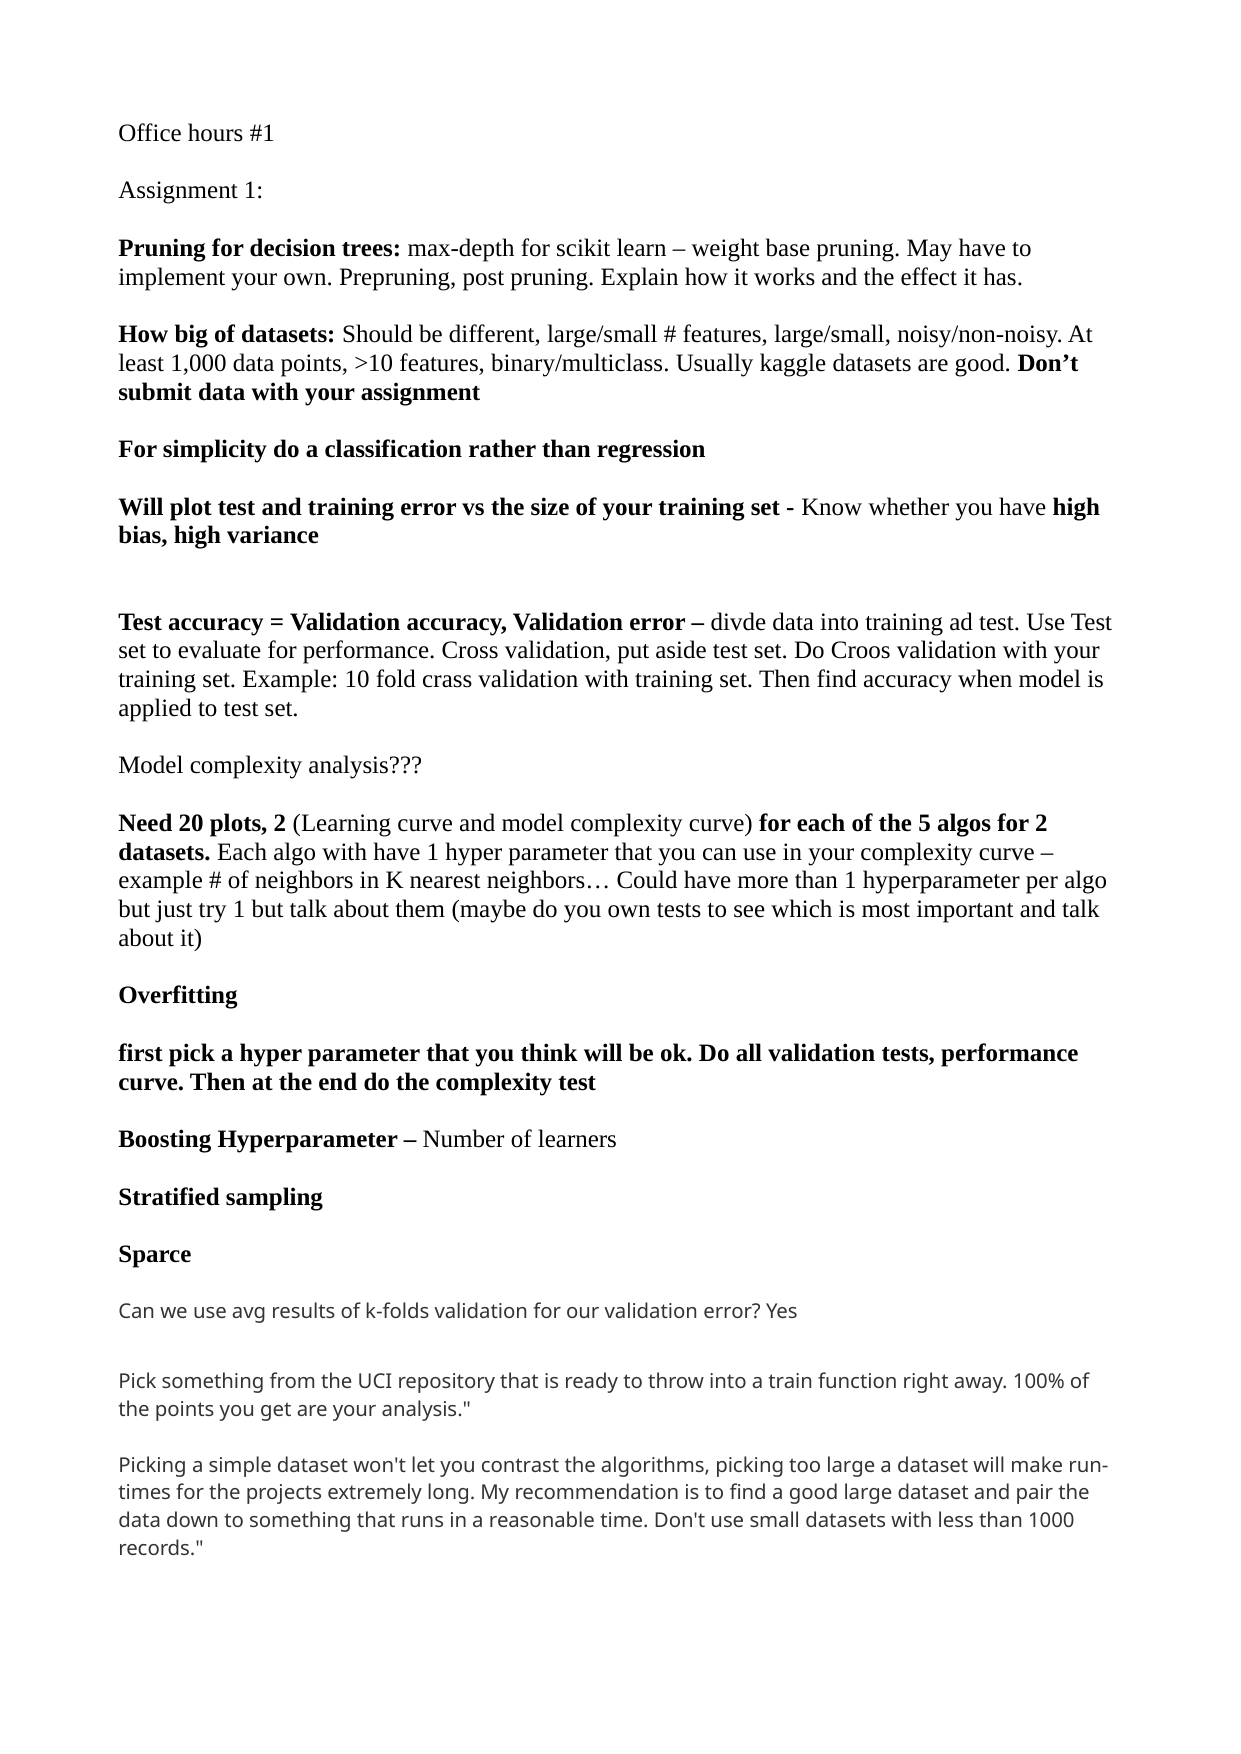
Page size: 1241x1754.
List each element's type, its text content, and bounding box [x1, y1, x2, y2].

text Sparce [118, 1239, 1122, 1268]
text Pruning for decision trees: max-depth for scikit learn – weight base pruning. May have to implement your own. Prepruning, post pruning. Explain how it works and the effect it has. [118, 233, 1122, 291]
text Test accuracy = Validation accuracy, Validation error – divde data into training ad test. Use Test set to evaluate for performance. Cross validation, put aside test set. Do Croos validation with your training set. Example: 10 fold crass validation with training set. Then find accuracy when model is applied to test set. [118, 607, 1122, 722]
text Assignment 1: [118, 176, 1122, 204]
text Office hours #1 [118, 118, 1122, 147]
text Picking a simple dataset won't let you contrast the algorithms, picking too large a dataset will make run-times for the projects extremely long. My recommendation is to find a good large dataset and pair the data down to something that runs in a reasonable time. Don't use small datasets with less than 1000 records." [118, 1450, 1122, 1561]
text Pick something from the UCI repository that is ready to throw into a train function right away. 100% of the points you get are your analysis." [118, 1367, 1122, 1423]
text Need 20 plots, 2 (Learning curve and model complexity curve) for each of the 5 algos for 2 datasets. Each algo with have 1 hyper parameter that you can use in your complexity curve – example # of neighbors in K nearest neighbors… Could have more than 1 hyperparameter per algo but just try 1 but talk about them (maybe do you own tests to see which is most important and talk about it) [118, 808, 1122, 952]
text Will plot test and training error vs the size of your training set - Know whether you have high bias, high variance [118, 492, 1122, 549]
text How big of datasets: Should be different, large/small # features, large/small, noisy/non-noisy. At least 1,000 data points, >10 features, binary/multiclass. Usually kaggle datasets are good. Don’t submit data with your assignment [118, 319, 1122, 406]
text For simplicity do a classification rather than regression [118, 434, 1122, 463]
text Can we use avg results of k-folds validation for our validation error? Yes [118, 1297, 1122, 1324]
text Stratified sampling [118, 1182, 1122, 1211]
text first pick a hyper parameter that you think will be ok. Do all validation tests, performance curve. Then at the end do the complexity test [118, 1038, 1122, 1096]
text Model complexity analysis??? [118, 751, 1122, 779]
text Overfitting [118, 981, 1122, 1009]
text Boosting Hyperparameter – Number of learners [118, 1124, 1122, 1153]
